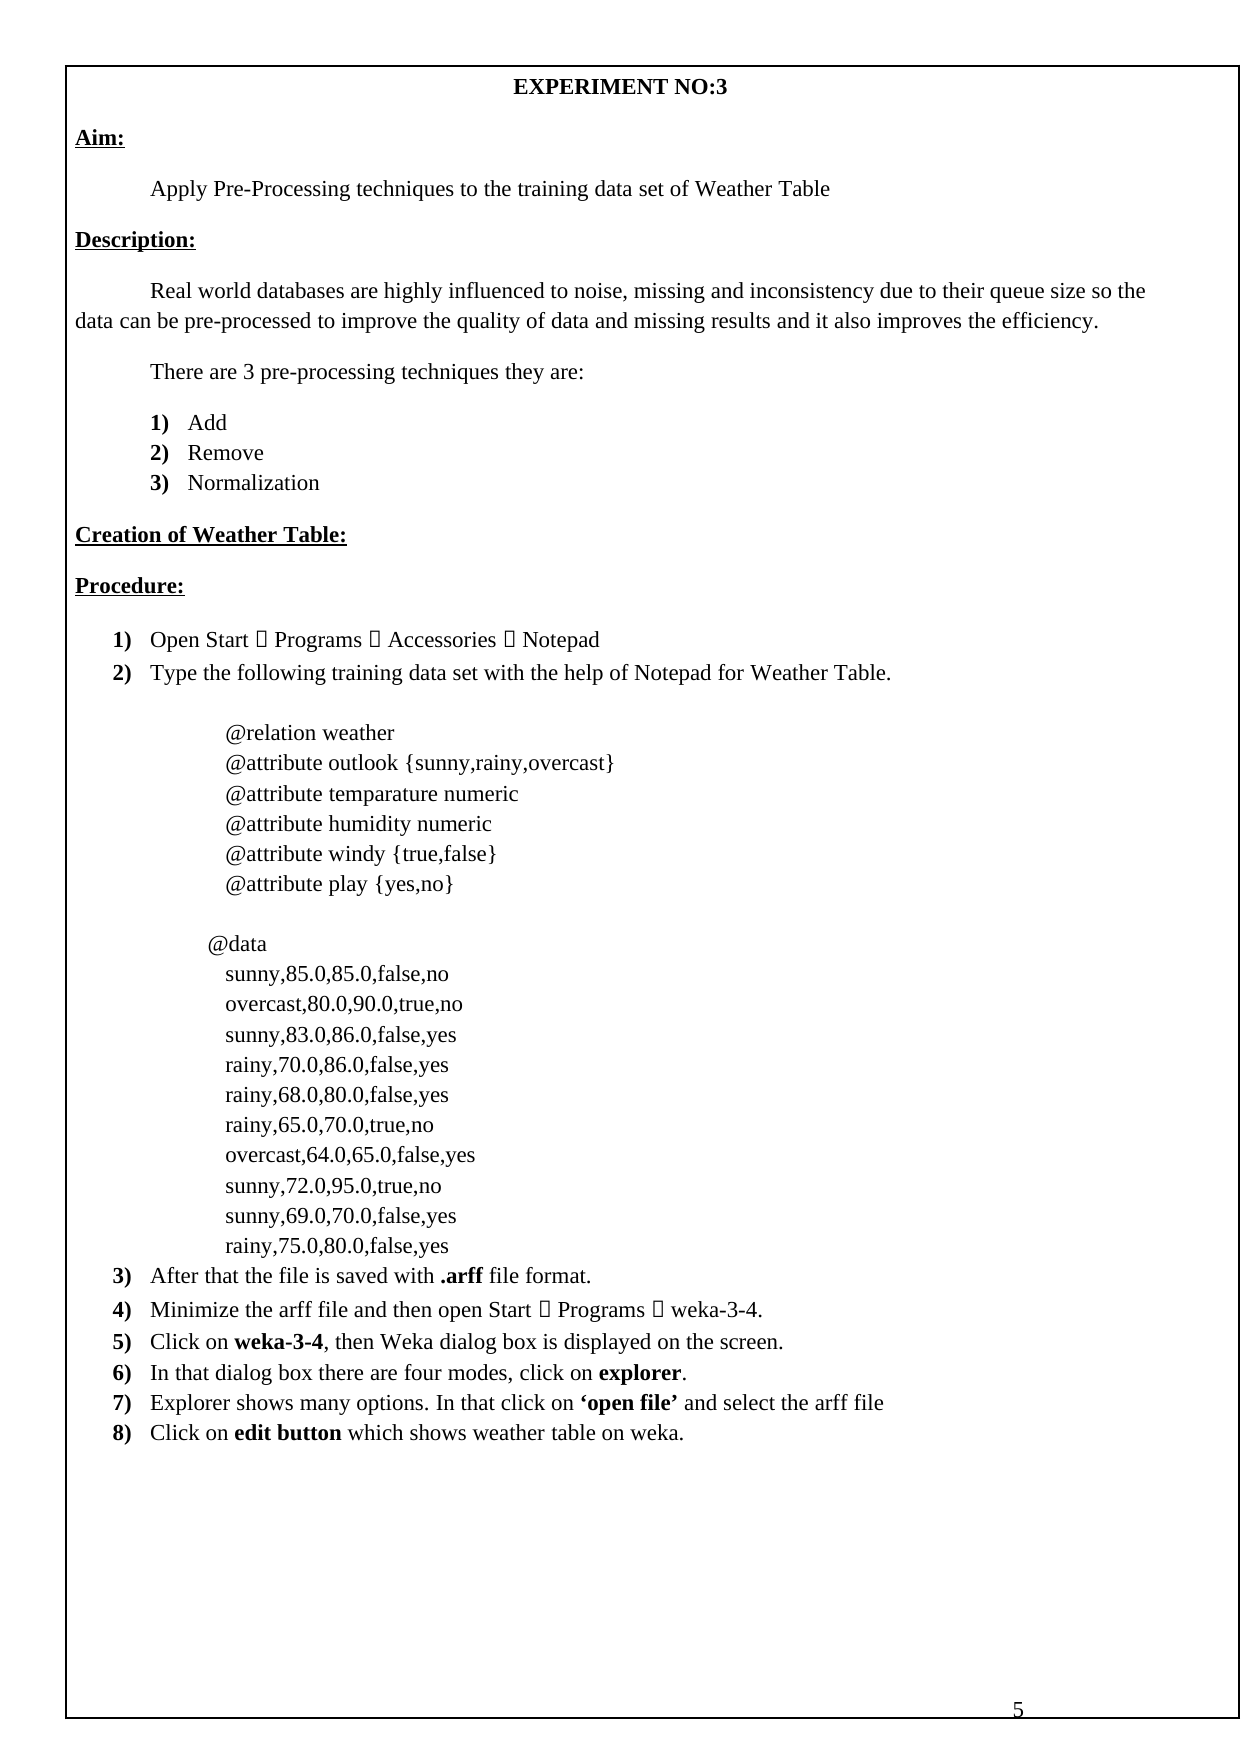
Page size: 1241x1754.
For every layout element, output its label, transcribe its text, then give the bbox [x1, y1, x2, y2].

subtitle Creation of Weather Table: [75, 521, 1238, 548]
text @attribute outlook {sunny,rainy,overcast} @attribute temparature numeric @attribute humidity numeric [225, 749, 616, 836]
text Aim: [75, 124, 1238, 150]
list Minimize the arff file and then open Start  Programs  weka-3-4. [112, 1293, 1238, 1324]
list Remove [150, 439, 1238, 466]
text @data sunny,85.0,85.0,false,no overcast,80.0,90.0,true,no sunny,83.0,86.0,false,yes rainy,70.0,86.0,false,yes rainy,68.0,80.0,false,yes rainy,65.0,70.0,true,no overcast,64.0,65.0,false,yes sunny,72.0,95.0,true,no sunny,69.0,70.0,false,yes rainy,75.0,80.0,false,yes [207, 930, 485, 1258]
list Add [150, 409, 1238, 435]
text @relation weather [225, 719, 1238, 745]
list Explorer shows many options. In that click on ‘open file’ and select the arff file [112, 1389, 1238, 1415]
list In that dialog box there are four modes, click on explorer. [112, 1358, 1238, 1385]
list Click on edit button which shows weather table on weka. [112, 1419, 1238, 1445]
text There are 3 pre-processing techniques they are: [150, 358, 1238, 384]
list Normalization [150, 469, 1238, 496]
list Click on weka-3-4, then Weka dialog box is displayed on the screen. [112, 1328, 1238, 1354]
text @attribute windy {true,false} @attribute play {yes,no} [225, 840, 500, 896]
list Type the following training data set with the help of Notepad for Weather Table. [112, 658, 1238, 685]
subtitle Description: [75, 226, 1238, 253]
list Open Start  Programs  Accessories  Notepad [112, 623, 1238, 654]
text Real world databases are highly influenced to noise, missing and inconsistency due to their queue size so the data can be pre-processed to improve the quality of data and missing results and it also improves the efficiency. [75, 277, 1148, 333]
list After that the file is saved with .arff file format. [112, 1263, 1238, 1289]
text Procedure: [75, 572, 1238, 599]
text EXPERIMENT NO:3 [144, 73, 1097, 99]
text Apply Pre-Processing techniques to the training data set of Weather Table [150, 175, 1238, 201]
